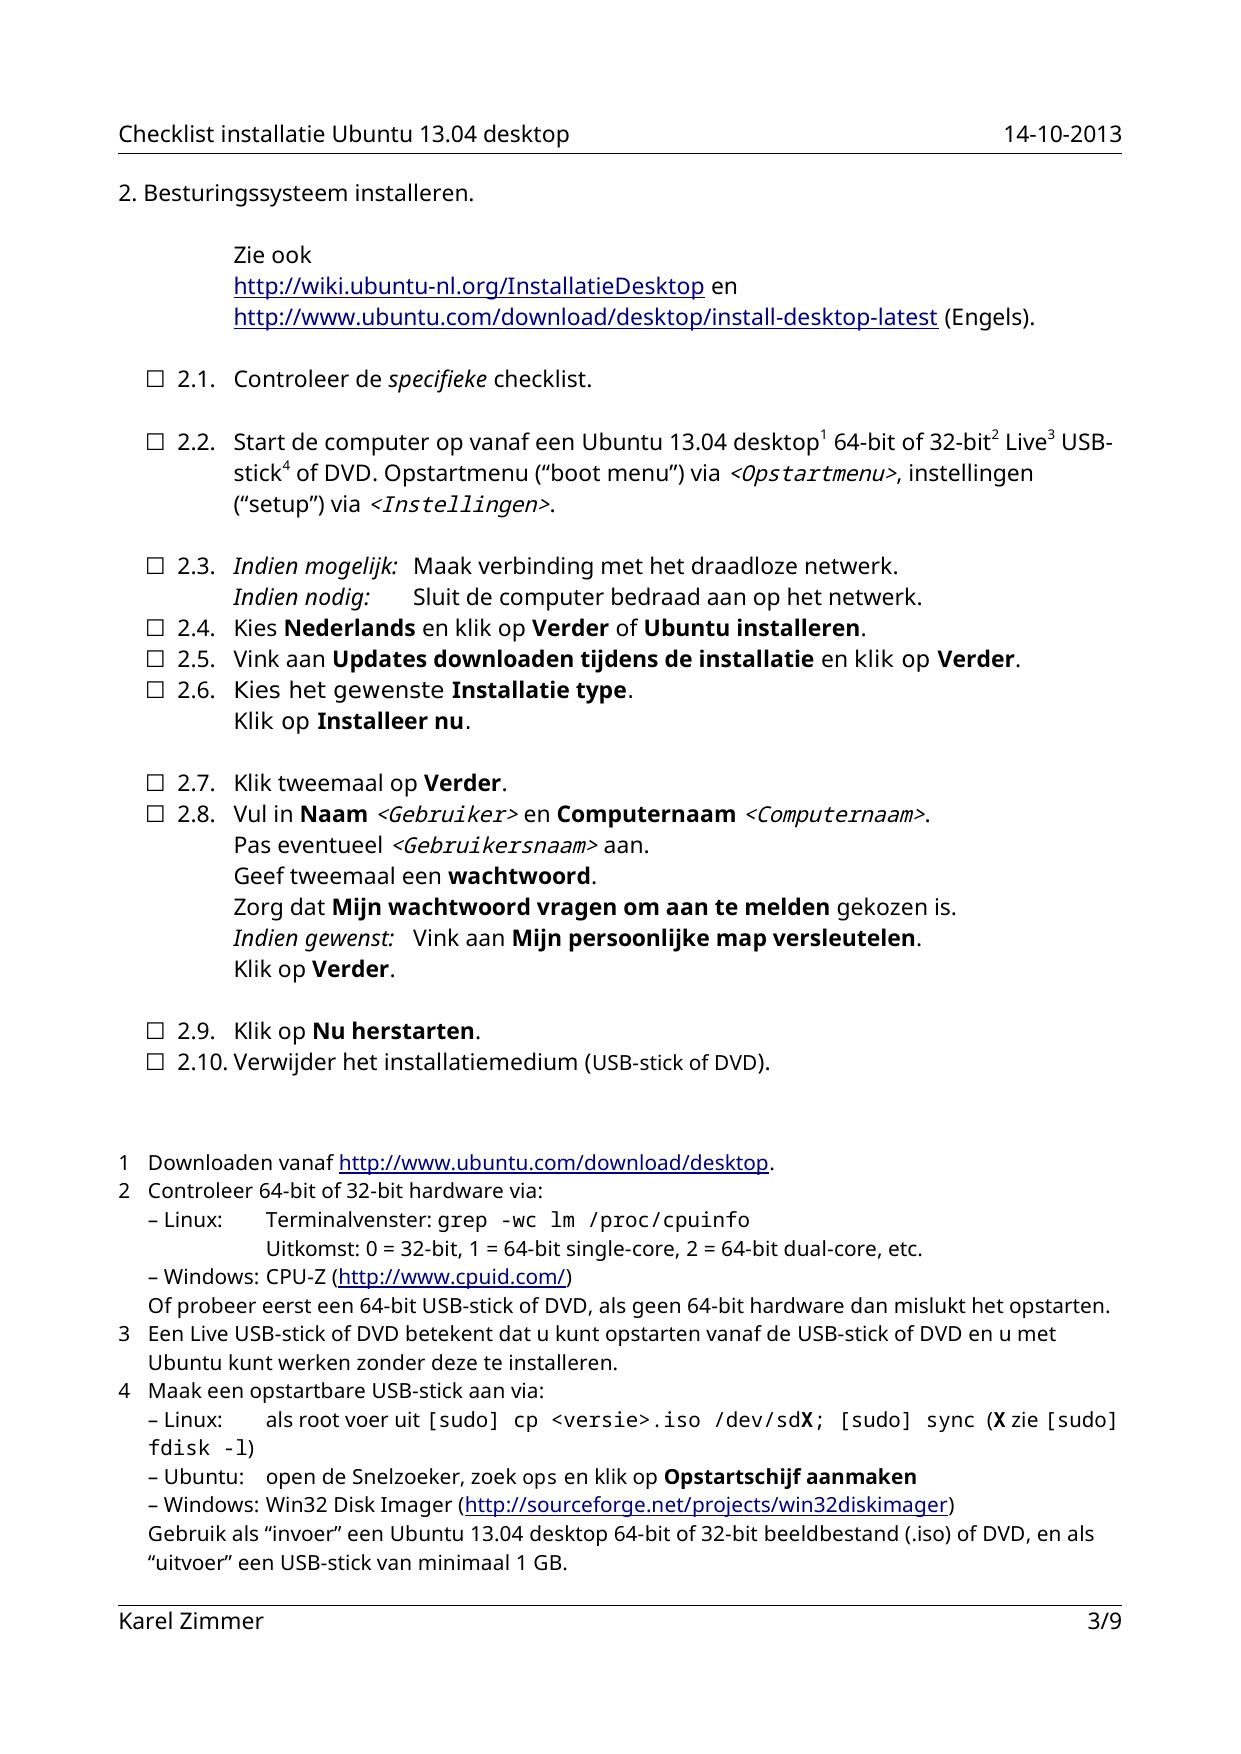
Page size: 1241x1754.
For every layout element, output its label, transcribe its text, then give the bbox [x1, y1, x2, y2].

list Kies het gewenste Installatie type. Klik op Installeer nu. [133, 674, 1122, 736]
list Start de computer op vanaf een Ubuntu 13.04 desktop 64-bit of 32-bit Live USB-stick of DVD. Opstartmenu (“boot menu”) via <Opstartmenu>, instellingen (“setup”) via <Instellingen>. [133, 425, 1122, 518]
list Controleer 64-bit of 32-bit hardware via: – Linux: Terminalvenster: grep -wc lm /proc/cpuinfo Uitkomst: 0 = 32-bit, 1 = 64-bit single-core, 2 = 64-bit dual-core, etc. – Windows: CPU-Z (http://www.cpuid.com/) Of probeer eerst een 64-bit USB-stick of DVD, als geen 64-bit hardware dan mislukt het opstarten. [118, 1176, 1122, 1319]
list Vul in Naam <Gebruiker> en Computernaam <Computernaam>. Pas eventueel <Gebruikersnaam> aan. Geef tweemaal een wachtwoord. Zorg dat Mijn wachtwoord vragen om aan te melden gekozen is. Indien gewenst: Vink aan Mijn persoonlijke map versleutelen. Klik op Verder. [133, 798, 1122, 984]
list Klik tweemaal op Verder. [133, 767, 1122, 798]
list Vink aan Updates downloaden tijdens de installatie en klik op Verder. [133, 643, 1122, 674]
list Controleer de specifieke checklist. [133, 363, 1122, 394]
list Klik op Nu herstarten. [133, 1015, 1122, 1046]
list Kies Nederlands en klik op Verder of Ubuntu installeren. [133, 612, 1122, 643]
list Maak een opstartbare USB-stick aan via: – Linux: als root voer uit [sudo] cp <versie>.iso /dev/sdX; [sudo] sync (X zie [sudo] fdisk -l) – Ubuntu: open de Snelzoeker, zoek ops en klik op Opstartschijf aanmaken – Windows: Win32 Disk Imager (http://sourceforge.net/projects/win32diskimager) Gebruik als “invoer” een Ubuntu 13.04 desktop 64-bit of 32-bit beeldbestand (.iso) of DVD, en als “uitvoer” een USB-stick van minimaal 1 GB. [118, 1376, 1122, 1576]
list Besturingssysteem installeren. [118, 177, 1122, 208]
list Een Live USB-stick of DVD betekent dat u kunt opstarten vanaf de USB-stick of DVD en u met Ubuntu kunt werken zonder deze te installeren. [118, 1319, 1122, 1376]
list Indien mogelijk: Maak verbinding met het draadloze netwerk. Indien nodig: Sluit de computer bedraad aan op het netwerk. [133, 549, 1122, 612]
list Downloaden vanaf http://www.ubuntu.com/download/desktop. [118, 1148, 1122, 1176]
list Zie ook http://wiki.ubuntu-nl.org/InstallatieDesktop en http://www.ubuntu.com/download/desktop/install-desktop-latest (Engels). [133, 239, 1122, 332]
list Verwijder het installatiemedium (USB-stick of DVD). [133, 1046, 1122, 1077]
